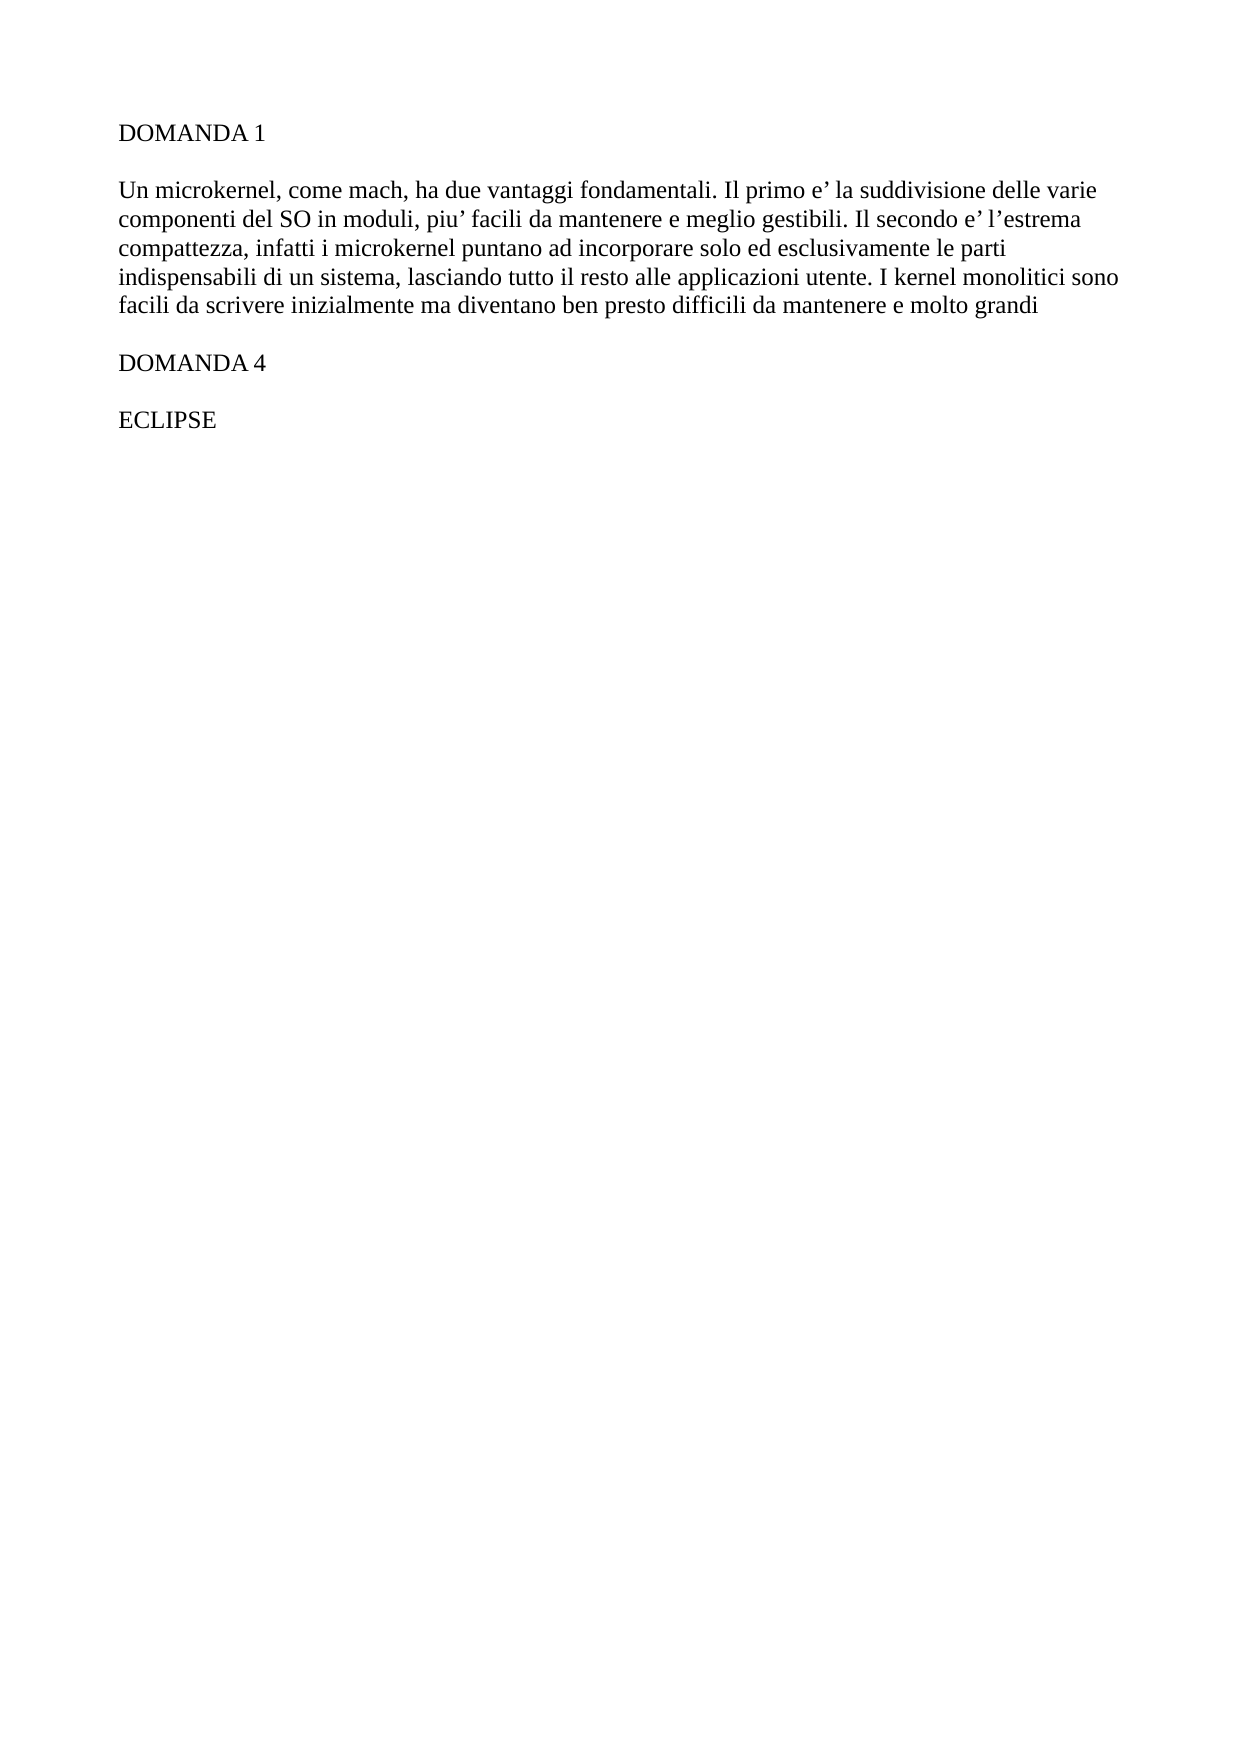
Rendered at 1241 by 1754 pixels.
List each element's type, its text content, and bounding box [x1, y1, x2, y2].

text ECLIPSE [118, 406, 1122, 434]
text DOMANDA 1 [118, 118, 1122, 147]
text Un microkernel, come mach, ha due vantaggi fondamentali. Il primo e’ la suddivisione delle varie componenti del SO in moduli, piu’ facili da mantenere e meglio gestibili. Il secondo e’ l’estrema compattezza, infatti i microkernel puntano ad incorporare solo ed esclusivamente le parti indispensabili di un sistema, lasciando tutto il resto alle applicazioni utente. I kernel monolitici sono facili da scrivere inizialmente ma diventano ben presto difficili da mantenere e molto grandi [118, 176, 1122, 319]
text DOMANDA 4 [118, 348, 1122, 377]
